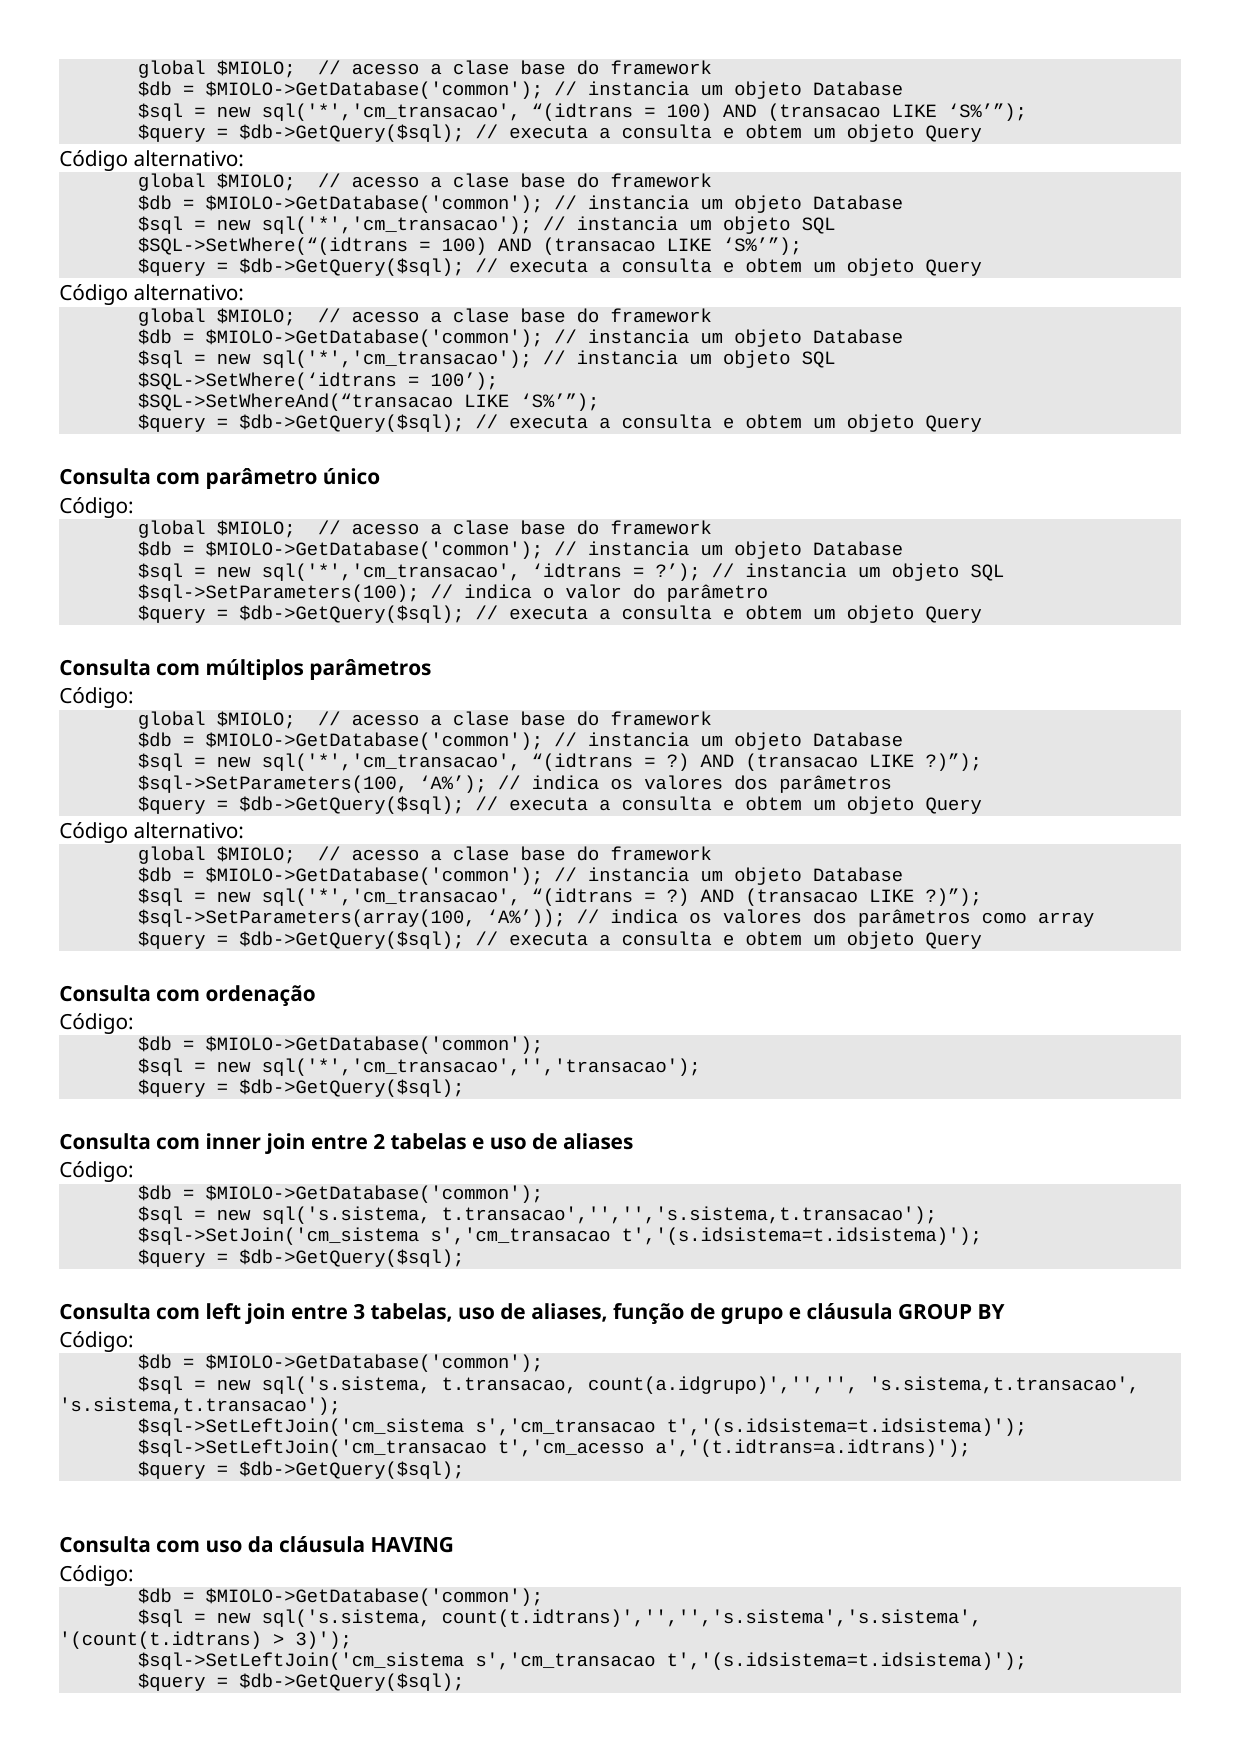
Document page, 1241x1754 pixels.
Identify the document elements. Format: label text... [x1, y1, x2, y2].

text Consulta com parâmetro único [59, 462, 1181, 491]
text Código: [59, 1559, 1181, 1587]
text $sql = new sql('s.sistema, t.transacao, count(a.idgrupo)','','', 's.sistema,t.transacao', 's.sistema,t.transacao'); [59, 1375, 1181, 1417]
text Código: [59, 1325, 1181, 1353]
text global $MIOLO; // acesso a clase base do framework [59, 59, 1181, 80]
text $sql = new sql('*','cm_transacao','','transacao'); [59, 1057, 1181, 1078]
text Consulta com ordenação [59, 979, 1181, 1007]
text Código: [59, 682, 1181, 710]
text global $MIOLO; // acesso a clase base do framework [59, 710, 1181, 731]
text $query = $db->GetQuery($sql); [59, 1247, 1181, 1269]
text $sql->SetLeftJoin('cm_sistema s','cm_transacao t','(s.idsistema=t.idsistema)'); [59, 1417, 1181, 1438]
text $db = $MIOLO->GetDatabase('common'); // instancia um objeto Database [59, 731, 1181, 752]
text $query = $db->GetQuery($sql); // executa a consulta e obtem um objeto Query [59, 795, 1181, 816]
text $sql = new sql('*','cm_transacao', “(idtrans = ?) AND (transacao LIKE ?)”); [59, 752, 1181, 774]
text $sql->SetParameters(100, ‘A%’); // indica os valores dos parâmetros [59, 774, 1181, 795]
text $sql->SetJoin('cm_sistema s','cm_transacao t','(s.idsistema=t.idsistema)'); [59, 1226, 1181, 1247]
text global $MIOLO; // acesso a clase base do framework [59, 307, 1181, 328]
text global $MIOLO; // acesso a clase base do framework [59, 844, 1181, 866]
text $query = $db->GetQuery($sql); [59, 1460, 1181, 1481]
text Consulta com left join entre 3 tabelas, uso de aliases, função de grupo e cláusula GROUP BY [59, 1297, 1181, 1325]
text $sql = new sql('*','cm_transacao', ‘idtrans = ?’); // instancia um objeto SQL [59, 561, 1181, 583]
text $query = $db->GetQuery($sql); // executa a consulta e obtem um objeto Query [59, 929, 1181, 951]
text $db = $MIOLO->GetDatabase('common'); // instancia um objeto Database [59, 80, 1181, 102]
text $db = $MIOLO->GetDatabase('common'); // instancia um objeto Database [59, 540, 1181, 561]
text $sql = new sql('*','cm_transacao'); // instancia um objeto SQL [59, 349, 1181, 371]
text $query = $db->GetQuery($sql); // executa a consulta e obtem um objeto Query [59, 604, 1181, 625]
text $sql->SetLeftJoin('cm_transacao t','cm_acesso a','(t.idtrans=a.idtrans)'); [59, 1438, 1181, 1460]
text $db = $MIOLO->GetDatabase('common'); // instancia um objeto Database [59, 328, 1181, 349]
text $db = $MIOLO->GetDatabase('common'); [59, 1184, 1181, 1205]
text $SQL->SetWhere(‘idtrans = 100’); [59, 371, 1181, 392]
text $db = $MIOLO->GetDatabase('common'); // instancia um objeto Database [59, 866, 1181, 887]
text $query = $db->GetQuery($sql); [59, 1078, 1181, 1099]
text global $MIOLO; // acesso a clase base do framework [59, 519, 1181, 540]
text Código alternativo: [59, 278, 1181, 307]
text $sql = new sql('*','cm_transacao'); // instancia um objeto SQL [59, 215, 1181, 236]
text $sql->SetLeftJoin('cm_sistema s','cm_transacao t','(s.idsistema=t.idsistema)'); [59, 1651, 1181, 1672]
text $sql = new sql('s.sistema, t.transacao','','','s.sistema,t.transacao'); [59, 1205, 1181, 1226]
text $SQL->SetWhereAnd(“transacao LIKE ‘S%’”); [59, 392, 1181, 413]
text $db = $MIOLO->GetDatabase('common'); [59, 1035, 1181, 1057]
text Código: [59, 1007, 1181, 1035]
text Consulta com múltiplos parâmetros [59, 653, 1181, 682]
text $db = $MIOLO->GetDatabase('common'); // instancia um objeto Database [59, 193, 1181, 215]
text $query = $db->GetQuery($sql); // executa a consulta e obtem um objeto Query [59, 257, 1181, 278]
text $query = $db->GetQuery($sql); // executa a consulta e obtem um objeto Query [59, 123, 1181, 144]
text Consulta com inner join entre 2 tabelas e uso de aliases [59, 1127, 1181, 1156]
text $db = $MIOLO->GetDatabase('common'); [59, 1353, 1181, 1375]
text $query = $db->GetQuery($sql); [59, 1672, 1181, 1693]
text $db = $MIOLO->GetDatabase('common'); [59, 1587, 1181, 1608]
text $sql->SetParameters(array(100, ‘A%’)); // indica os valores dos parâmetros como array [59, 908, 1181, 929]
text $query = $db->GetQuery($sql); // executa a consulta e obtem um objeto Query [59, 413, 1181, 434]
text $sql->SetParameters(100); // indica o valor do parâmetro [59, 583, 1181, 604]
text $sql = new sql('*','cm_transacao', “(idtrans = ?) AND (transacao LIKE ?)”); [59, 887, 1181, 908]
text Código: [59, 1156, 1181, 1184]
text Código: [59, 491, 1181, 519]
text Consulta com uso da cláusula HAVING [59, 1530, 1181, 1559]
text global $MIOLO; // acesso a clase base do framework [59, 172, 1181, 193]
text $SQL->SetWhere(“(idtrans = 100) AND (transacao LIKE ‘S%’”); [59, 236, 1181, 257]
text Código alternativo: [59, 816, 1181, 844]
text Código alternativo: [59, 144, 1181, 172]
text $sql = new sql('s.sistema, count(t.idtrans)','','','s.sistema','s.sistema', '(count(t.idtrans) > 3)'); [59, 1608, 1181, 1651]
text $sql = new sql('*','cm_transacao', “(idtrans = 100) AND (transacao LIKE ‘S%’”); [59, 102, 1181, 123]
